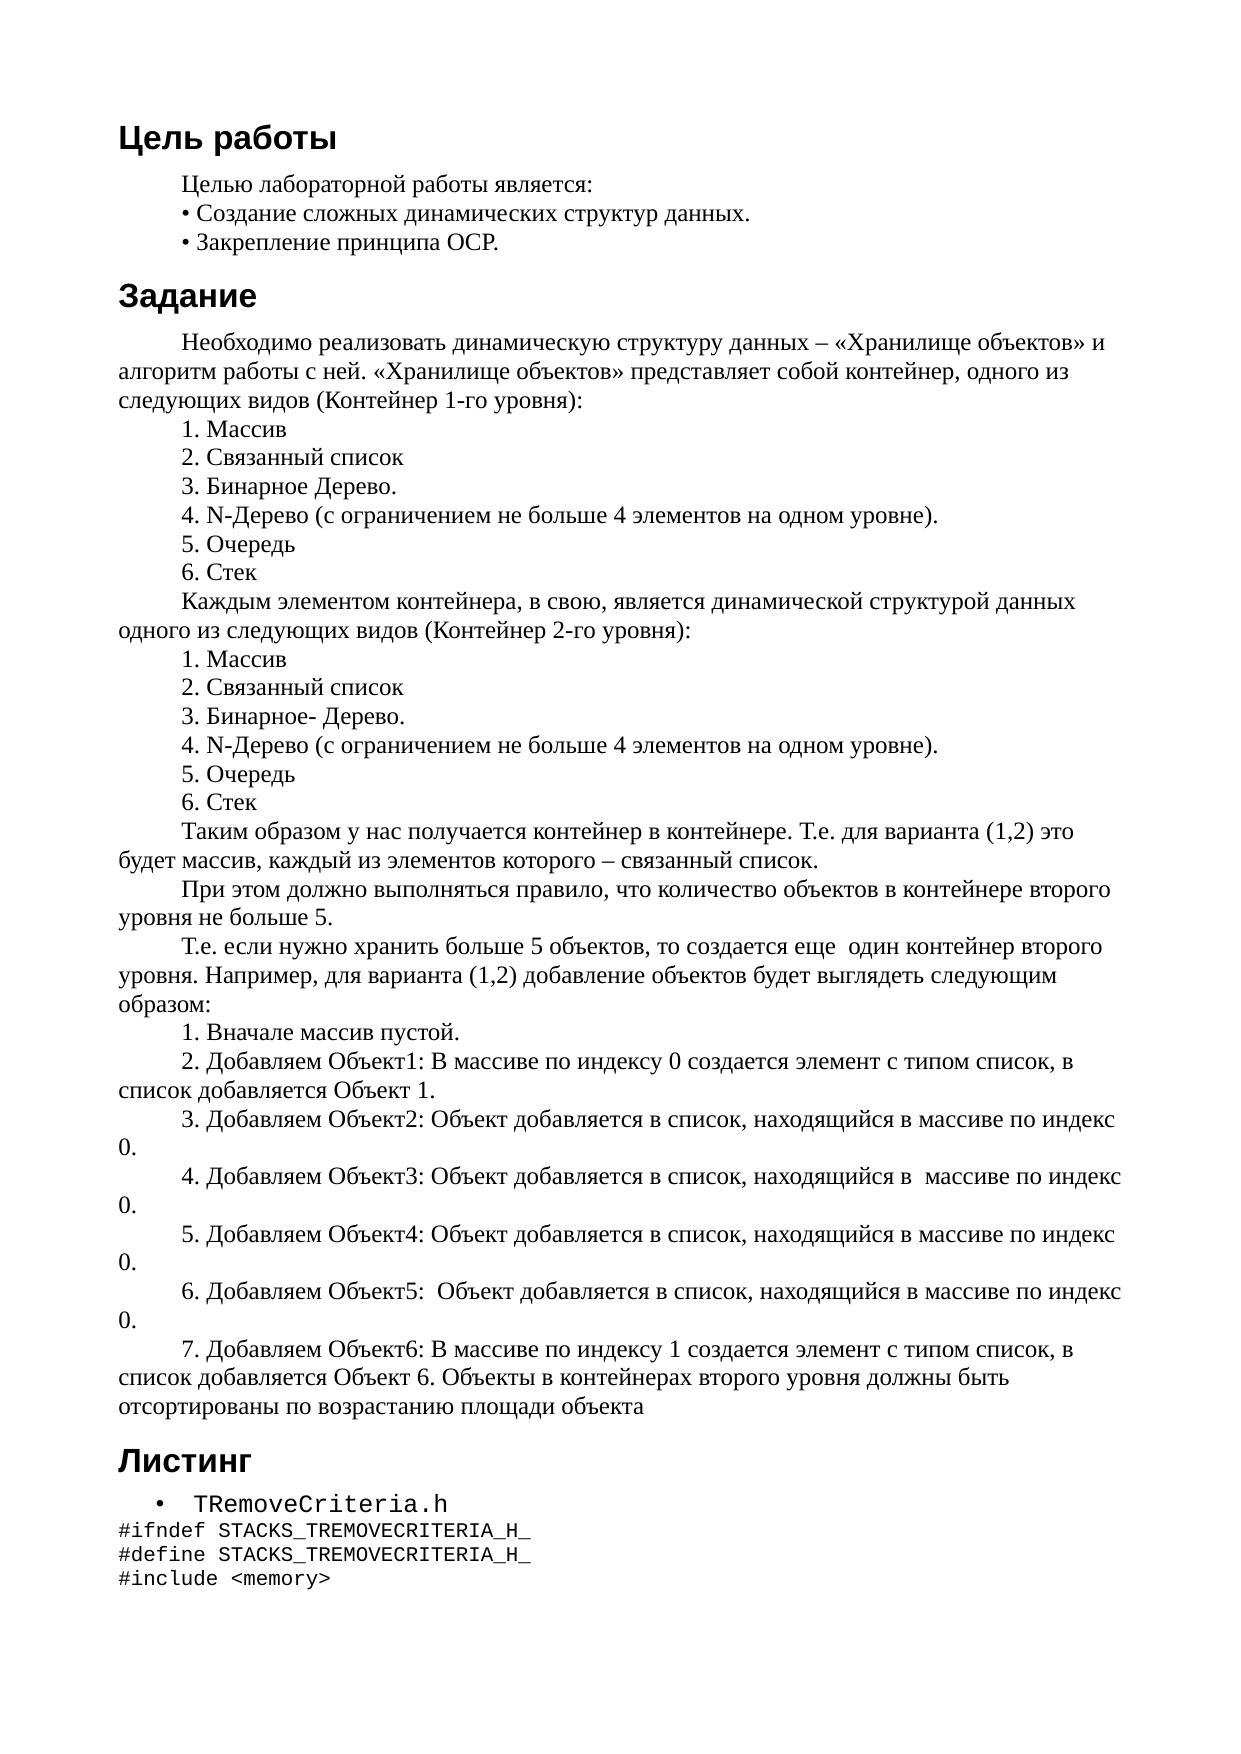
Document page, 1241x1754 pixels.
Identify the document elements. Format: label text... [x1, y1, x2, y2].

text 4. N-Дерево (с ограничением не больше 4 элементов на одном уровне). [118, 730, 1122, 759]
text 1. Вначале массив пустой. [118, 1017, 1122, 1046]
text 6. Стек [118, 557, 1122, 586]
text 2. Связанный список [118, 672, 1122, 701]
text 2. Добавляем Объект1: В массиве по индексу 0 создается элемент с типом список, в список добавляется Объект 1. [118, 1046, 1122, 1104]
text 7. Добавляем Объект6: В массиве по индексу 1 создается элемент с типом список, в список добавляется Объект 6. Объекты в контейнерах второго уровня должны быть отсортированы по возрастанию площади объекта [118, 1334, 1122, 1420]
text Таким образом у нас получается контейнер в контейнере. Т.е. для варианта (1,2) это будет массив, каждый из элементов которого – связанный список. [118, 816, 1122, 874]
text Целью лабораторной работы является: [118, 169, 1122, 198]
text 3. Добавляем Объект2: Объект добавляется в список, находящийся в массиве по индекс 0. [118, 1104, 1122, 1161]
text #ifndef STACKS_TREMOVECRITERIA_H_ [118, 1520, 1122, 1544]
text 4. N-Дерево (с ограничением не больше 4 элементов на одном уровне). [118, 500, 1122, 529]
subtitle Цель работы [118, 118, 1122, 157]
text 3. Бинарное- Дерево. [118, 701, 1122, 730]
text 6. Стек [118, 787, 1122, 816]
text При этом должно выполняться правило, что количество объектов в контейнере второго уровня не больше 5. [118, 874, 1122, 931]
text Т.е. если нужно хранить больше 5 объектов, то создается еще один контейнер второго уровня. Например, для варианта (1,2) добавление объектов будет выглядеть следующим образом: [118, 931, 1122, 1017]
text 1. Массив [118, 414, 1122, 442]
text 5. Очередь [118, 529, 1122, 557]
text #include <memory> [118, 1568, 1122, 1591]
subtitle Листинг [118, 1441, 1122, 1479]
text Каждым элементом контейнера, в свою, является динамической структурой данных одного из следующих видов (Контейнер 2-го уровня): [118, 586, 1122, 644]
text 1. Массив [118, 644, 1122, 672]
text 2. Связанный список [118, 442, 1122, 471]
text 5. Очередь [118, 759, 1122, 787]
text Необходимо реализовать динамическую структуру данных – «Хранилище объектов» и алгоритм работы с ней. «Хранилище объектов» представляет собой контейнер, одного из следующих видов (Контейнер 1-го уровня): [118, 327, 1122, 414]
text • Создание сложных динамических структур данных. [118, 198, 1122, 227]
text #define STACKS_TREMOVECRITERIA_H_ [118, 1544, 1122, 1568]
text 5. Добавляем Объект4: Объект добавляется в список, находящийся в массиве по индекс 0. [118, 1219, 1122, 1276]
text 4. Добавляем Объект3: Объект добавляется в список, находящийся в массиве по индекс 0. [118, 1161, 1122, 1219]
list TRemoveCriteria.h [156, 1492, 1122, 1520]
subtitle Задание [118, 276, 1122, 315]
text • Закрепление принципа OCP. [118, 227, 1122, 256]
text 3. Бинарное Дерево. [118, 471, 1122, 500]
text 6. Добавляем Объект5: Объект добавляется в список, находящийся в массиве по индекс 0. [118, 1276, 1122, 1334]
